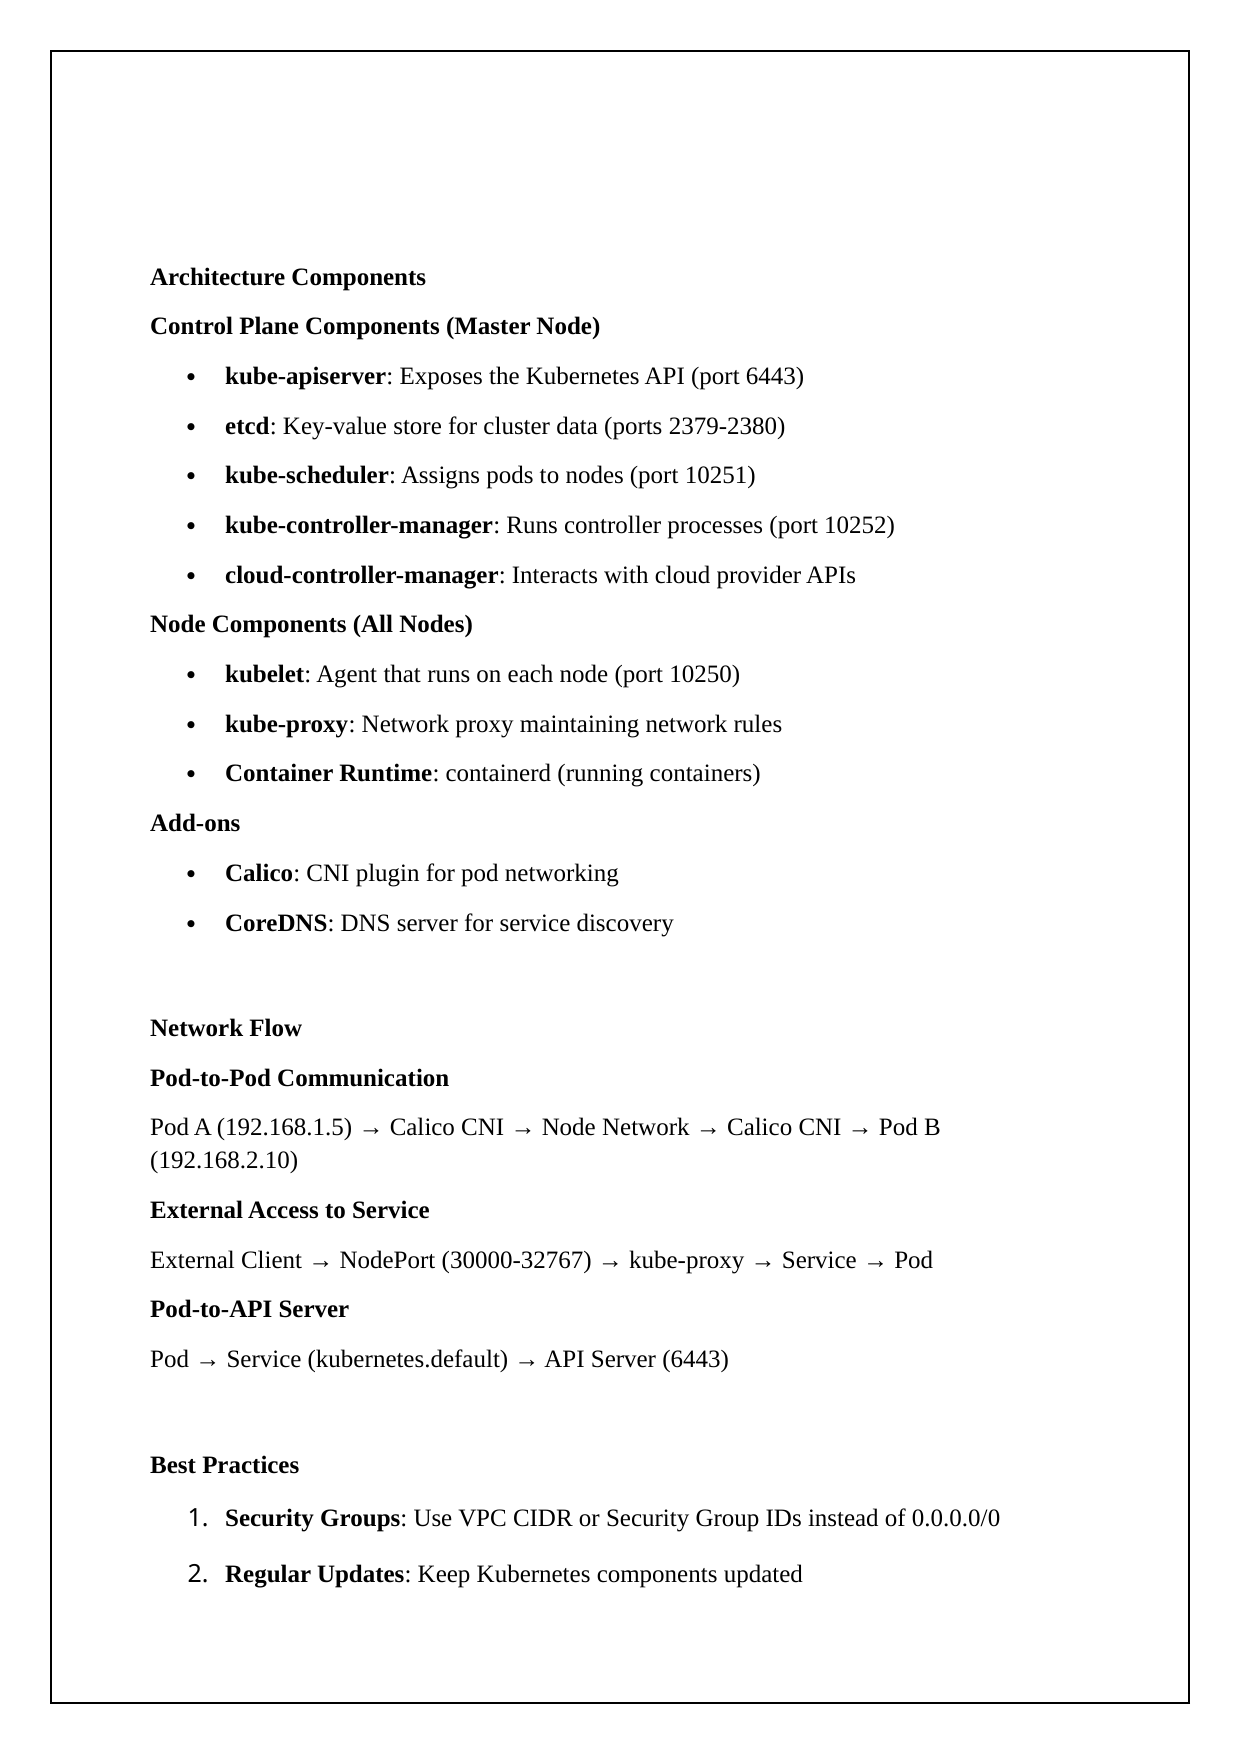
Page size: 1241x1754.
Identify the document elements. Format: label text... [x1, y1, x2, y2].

text Architecture Components [150, 262, 1090, 290]
text Pod → Service (kubernetes.default) → API Server (6443) [150, 1344, 1090, 1373]
text Best Practices [150, 1450, 1090, 1478]
text External Access to Service [150, 1195, 1090, 1224]
list CoreDNS: DNS server for service discovery [187, 908, 1090, 936]
list Security Groups: Use VPC CIDR or Security Group IDs instead of 0.0.0.0/0 [187, 1499, 1090, 1533]
text Control Plane Components (Master Node) [150, 311, 1090, 340]
list kube-proxy: Network proxy maintaining network rules [187, 709, 1090, 738]
text Add-ons [150, 808, 1090, 837]
list kube-scheduler: Assigns pods to nodes (port 10251) [187, 460, 1090, 489]
list kubelet: Agent that runs on each node (port 10250) [187, 659, 1090, 688]
list etcd: Key-value store for cluster data (ports 2379-2380) [187, 411, 1090, 439]
text External Client → NodePort (30000-32767) → kube-proxy → Service → Pod [150, 1245, 1090, 1274]
text Pod-to-API Server [150, 1294, 1090, 1323]
list Regular Updates: Keep Kubernetes components updated [187, 1555, 1090, 1589]
text Pod A (192.168.1.5) → Calico CNI → Node Network → Calico CNI → Pod B (192.168.2.10) [150, 1112, 1090, 1174]
list kube-apiserver: Exposes the Kubernetes API (port 6443) [187, 361, 1090, 390]
text Pod-to-Pod Communication [150, 1063, 1090, 1092]
list Calico: CNI plugin for pod networking [187, 858, 1090, 887]
text Network Flow [150, 1013, 1090, 1042]
list cloud-controller-manager: Interacts with cloud provider APIs [187, 560, 1090, 588]
list kube-controller-manager: Runs controller processes (port 10252) [187, 510, 1090, 539]
list Container Runtime: containerd (running containers) [187, 758, 1090, 787]
text Node Components (All Nodes) [150, 609, 1090, 638]
